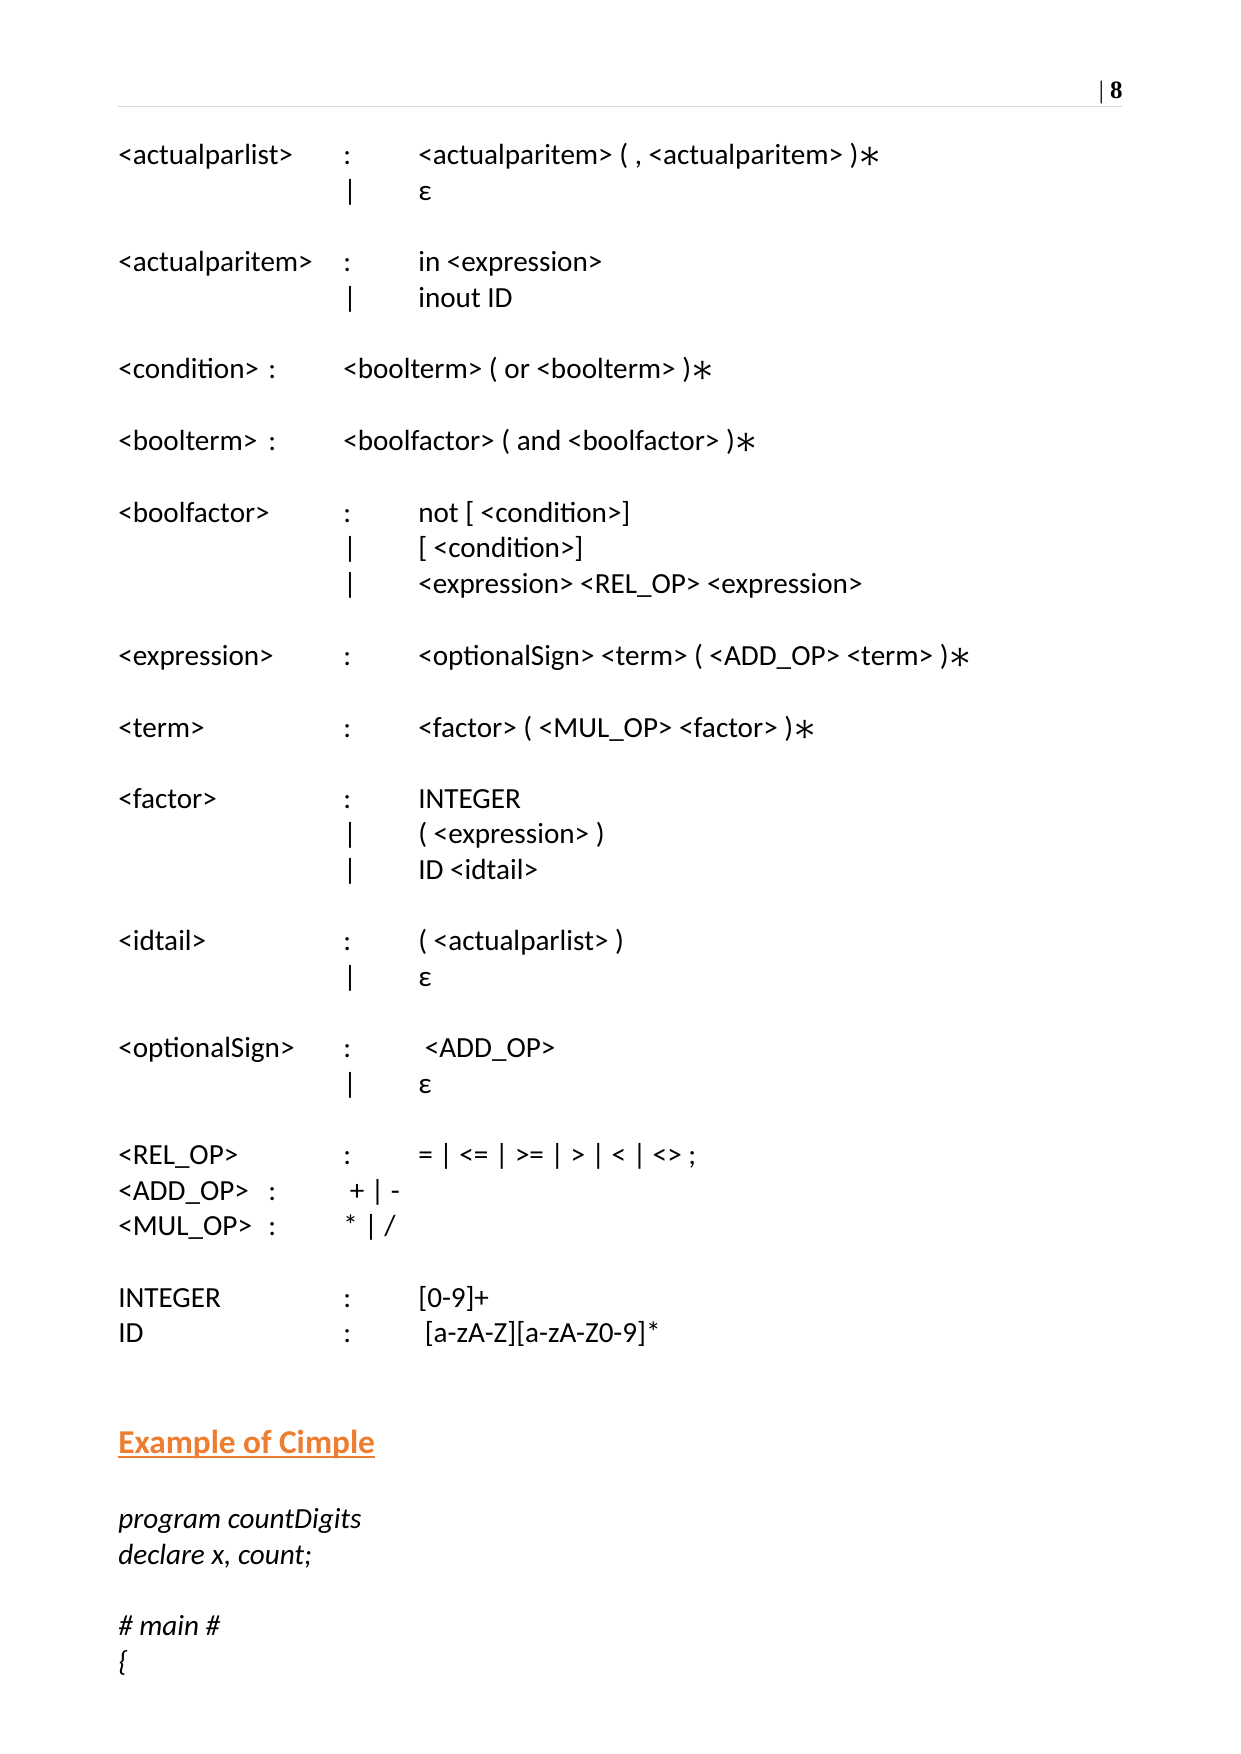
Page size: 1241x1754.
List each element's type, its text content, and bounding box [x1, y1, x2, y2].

text Example of Cimple [118, 1421, 1122, 1462]
text | ID <idtail> [268, 851, 1122, 887]
text program countDigits [118, 1500, 1122, 1536]
text ID : [a-zA-Z][a-zA-Z0-9]* [118, 1314, 1122, 1350]
text <MUL_OP> : * | / [118, 1207, 1122, 1243]
text | ε [268, 958, 1122, 994]
text | inout ID [268, 279, 1122, 314]
text <condition> : <boolterm> ( or <boolterm> )∗ [118, 350, 1122, 386]
text | ε [268, 1065, 1122, 1101]
text { [118, 1643, 1122, 1678]
text | [ <condition>] [343, 529, 1122, 565]
text declare x, count; [118, 1536, 1122, 1571]
text <ADD_OP> : + | - [118, 1172, 1122, 1207]
text <idtail> : ( <actualparlist> ) [118, 922, 1122, 958]
text <boolfactor> : not [ <condition>] [118, 494, 1122, 529]
text <optionalSign> : <ADD_OP> [118, 1029, 1122, 1065]
text | ( <expression> ) [268, 816, 1122, 851]
text | <expression> <REL_OP> <expression> [343, 565, 1122, 601]
text <actualparlist> : <actualparitem> ( , <actualparitem> )∗ [118, 136, 1122, 172]
text | ε [268, 172, 1122, 207]
text INTEGER : [0-9]+ [118, 1279, 1122, 1314]
text <expression> : <optionalSign> <term> ( <ADD_OP> <term> )∗ [118, 636, 1122, 672]
text # main # [118, 1607, 1122, 1643]
text <term> : <factor> ( <MUL_OP> <factor> )∗ [118, 708, 1122, 744]
text <REL_OP> : = | <= | >= | > | < | <> ; [118, 1136, 1122, 1172]
text <actualparitem> : in <expression> [118, 243, 1122, 279]
text <factor> : INTEGER [118, 780, 1122, 816]
text <boolterm> : <boolfactor> ( and <boolfactor> )∗ [118, 422, 1122, 458]
